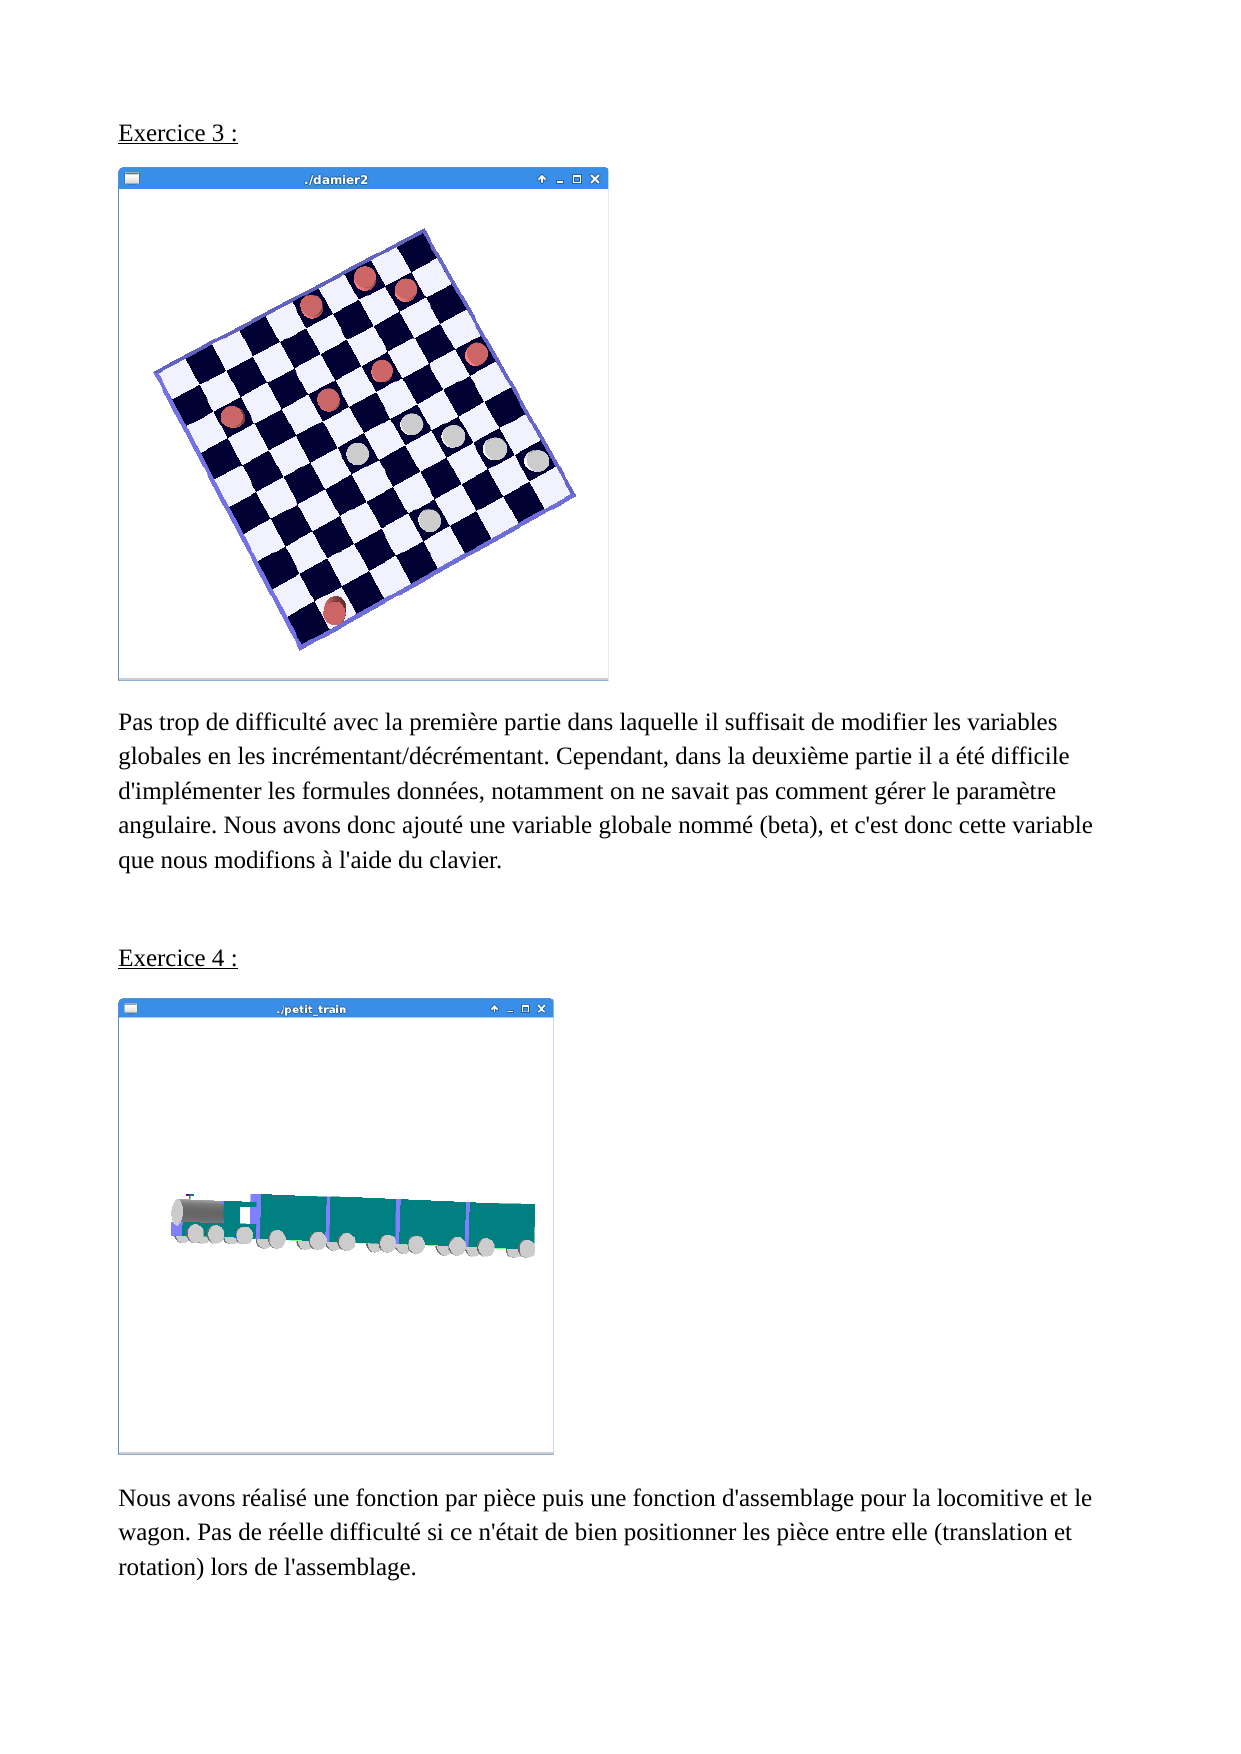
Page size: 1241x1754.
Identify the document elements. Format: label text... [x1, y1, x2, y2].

text Exercice 4 : [118, 943, 1122, 972]
text Exercice 3 : [118, 118, 1122, 147]
text Nous avons réalisé une fonction par pièce puis une fonction d'assemblage pour la locomitive et le wagon. Pas de réelle difficulté si ce n'était de bien positionner les pièce entre elle (translation et rotation) lors de l'assemblage. [118, 1483, 1122, 1580]
text Pas trop de difficulté avec la première partie dans laquelle il suffisait de modifier les variables globales en les incrémentant/décrémentant. Cependant, dans la deuxième partie il a été difficile d'implémenter les formules données, notamment on ne savait pas comment gérer le paramètre angulaire. Nous avons donc ajouté une variable globale nommé (beta), et c'est donc cette variable que nous modifions à l'aide du clavier. [118, 707, 1122, 873]
